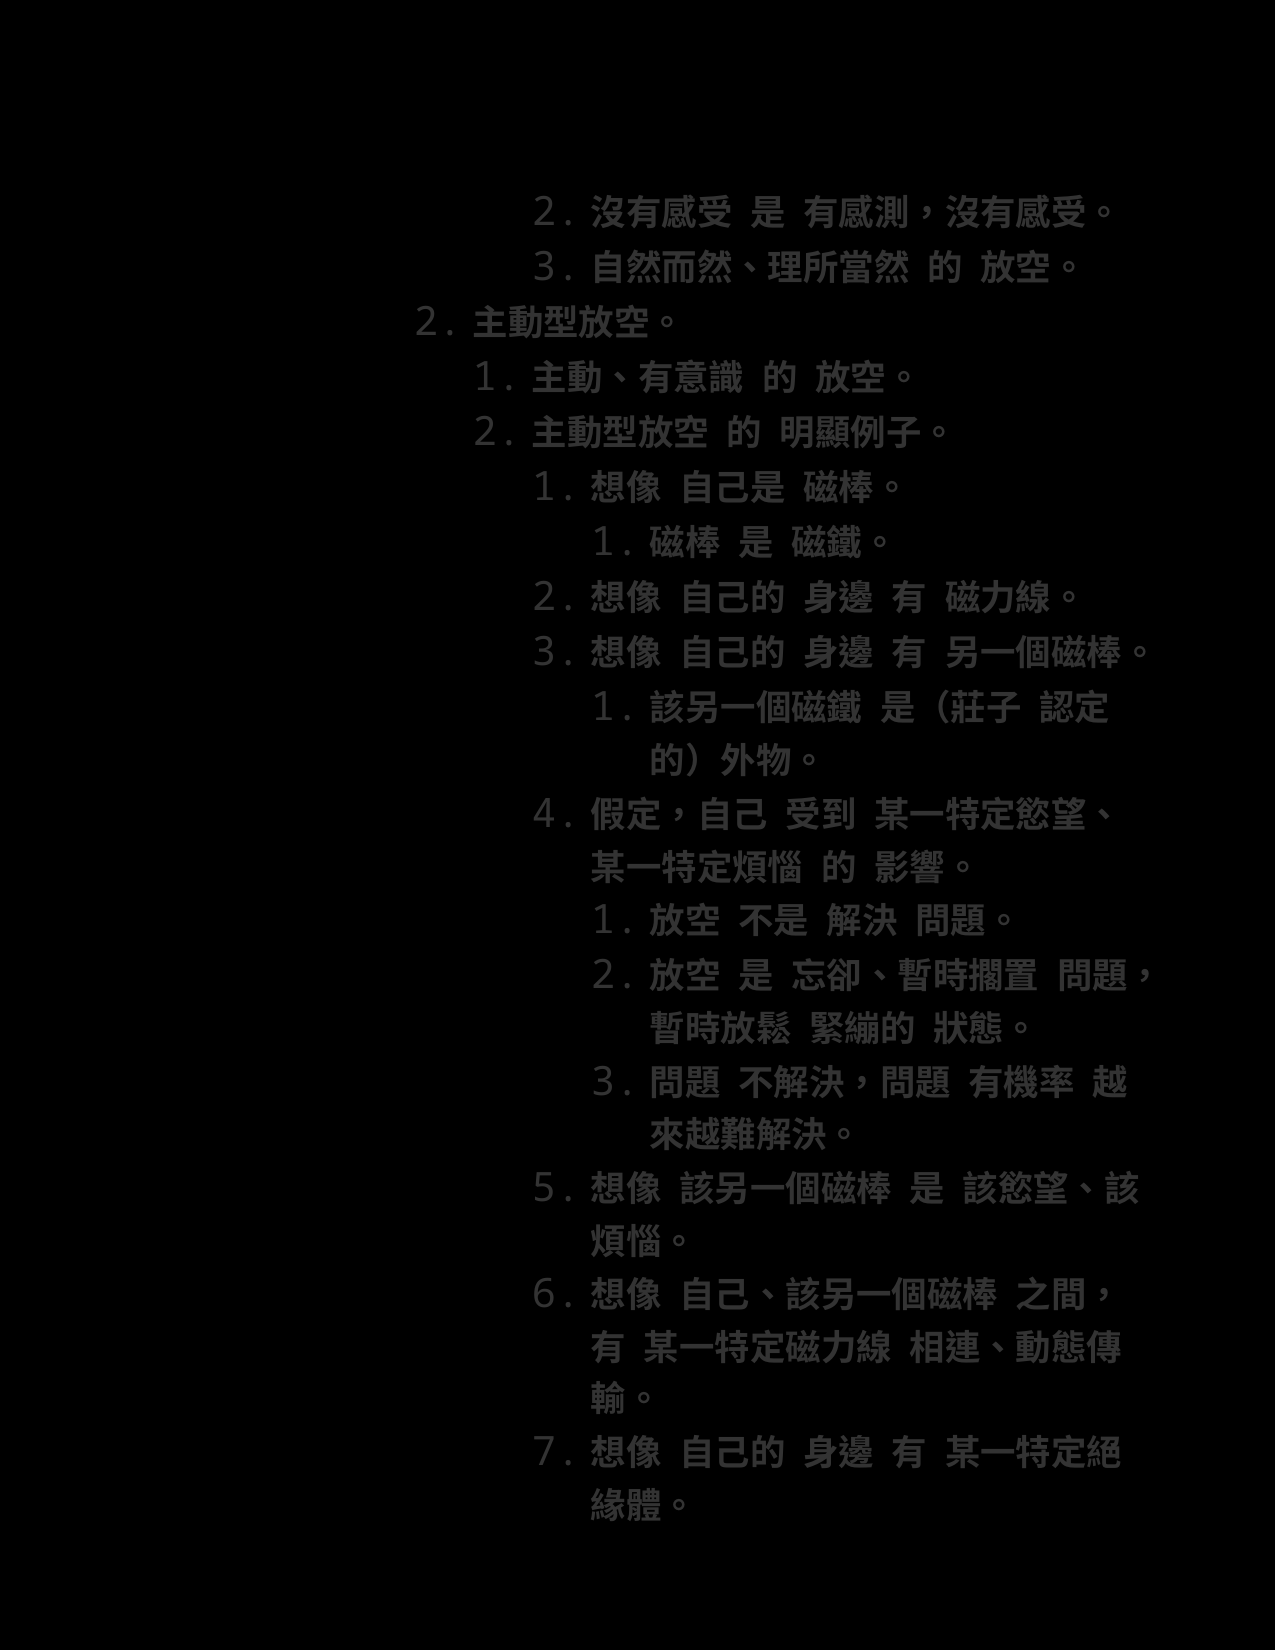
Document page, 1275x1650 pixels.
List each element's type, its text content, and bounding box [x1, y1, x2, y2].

list 想像 自己的 身邊 有 磁力線。 [532, 567, 1157, 622]
list 主動、有意識 的 放空。 [472, 347, 1157, 402]
list 自然而然、理所當然 的 放空。 [532, 237, 1157, 292]
list 想像 自己的 身邊 有 某一特定絕緣體。 [532, 1422, 1157, 1528]
list 沒有感受 是 有感測，沒有感受。 [532, 182, 1157, 237]
list 問題 不解決，問題 有機率 越來越難解決。 [591, 1052, 1157, 1158]
list 主動型放空。 [413, 292, 1157, 347]
list 放空 是 忘卻、暫時擱置 問題，暫時放鬆 緊繃的 狀態。 [591, 945, 1157, 1052]
list 想像 自己是 磁棒。 [532, 457, 1157, 512]
list 想像 該另一個磁棒 是 該慾望、該煩惱。 [532, 1158, 1157, 1264]
list 磁棒 是 磁鐵。 [591, 512, 1157, 567]
list 假定，自己 受到 某一特定慾望、某一特定煩惱 的 影響。 [532, 784, 1157, 890]
list 想像 自己的 身邊 有 另一個磁棒。 [532, 622, 1157, 678]
list 放空 不是 解決 問題。 [591, 890, 1157, 945]
list 該另一個磁鐵 是（莊子 認定的）外物。 [591, 678, 1157, 784]
list 主動型放空 的 明顯例子。 [472, 402, 1157, 457]
list 想像 自己、該另一個磁棒 之間，有 某一特定磁力線 相連、動態傳輸。 [532, 1264, 1157, 1422]
